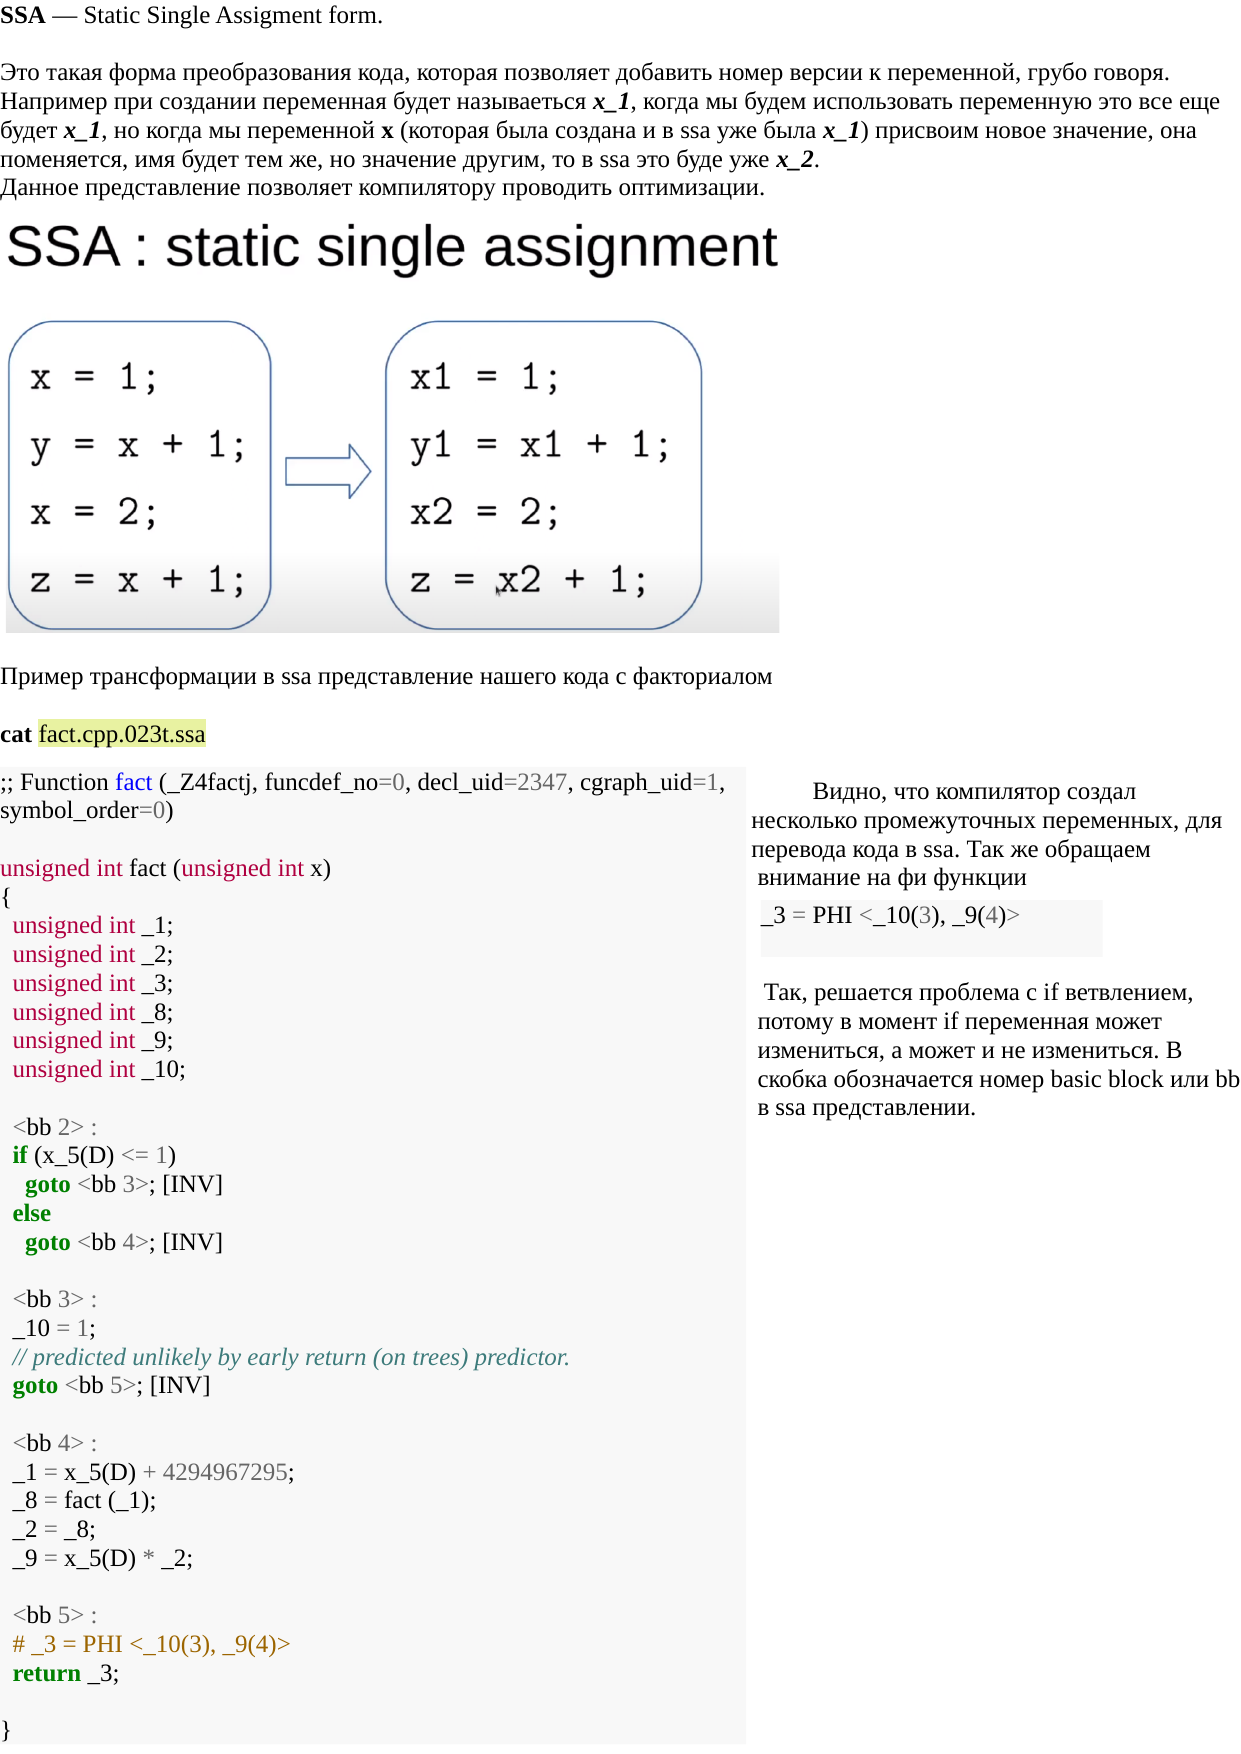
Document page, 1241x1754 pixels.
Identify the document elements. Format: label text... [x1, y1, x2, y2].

text Видно, что компилятор создал несколько промежуточных переменных, для перевода кода в ssa. Так же обращаем внимание на фи функции [747, 776, 1241, 920]
picture [5, 214, 780, 633]
text cat fact.cpp.023t.ssa [0, 719, 1241, 776]
text Пример трансформации в ssa представление нашего кода с факториалом [0, 661, 1241, 690]
text Так, решается проблема с if ветвлением, потому в момент if переменная может измениться, а может и не измениться. В скобка обозначается номер basic block или bb в ssa представлении. [747, 949, 1241, 1121]
text SSA — Static Single Assigment form. Это такая форма преобразования кода, которая позволяет добавить номер версии к переменной, грубо говоря. Например при создании переменная будет называеться x_1, когда мы будем использовать переменную это все еще будет x_1, но когда мы переменной x (которая была создана и в ssa уже была x_1) присвоим новое значение, она поменяется, имя будет тем же, но значение другим, то в ssa это буде уже x_2. Данное представление позволяет компилятору проводить оптимизации. [0, 0, 1241, 201]
